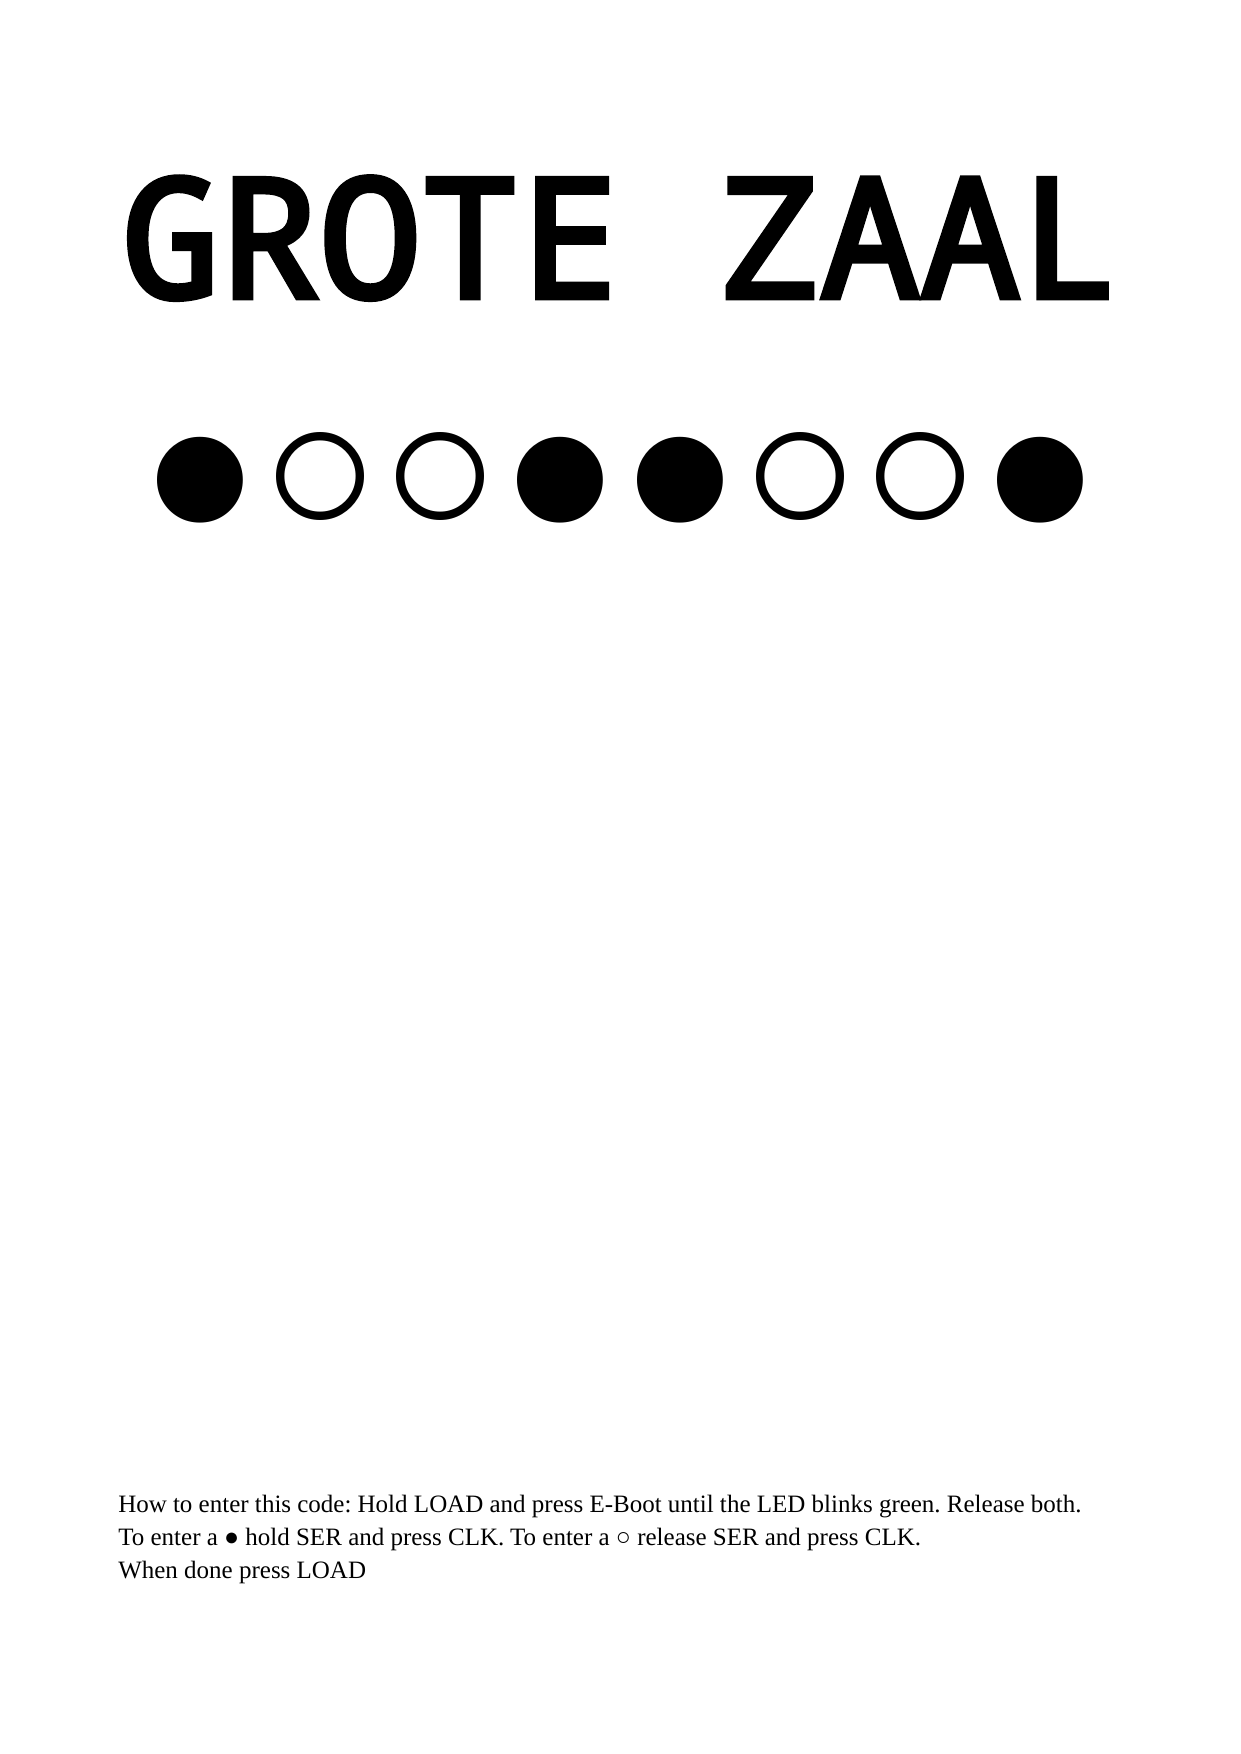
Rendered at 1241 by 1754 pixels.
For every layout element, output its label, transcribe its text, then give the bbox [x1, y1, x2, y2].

text How to enter this code: Hold LOAD and press E-Boot until the LED blinks green. Release both. To enter a ● hold SER and press CLK. To enter a ○ release SER and press CLK. When done press LOAD [118, 1489, 1122, 1583]
title GROTE ZAAL [118, 143, 1122, 338]
text ●○○●●○○● [118, 351, 1122, 585]
